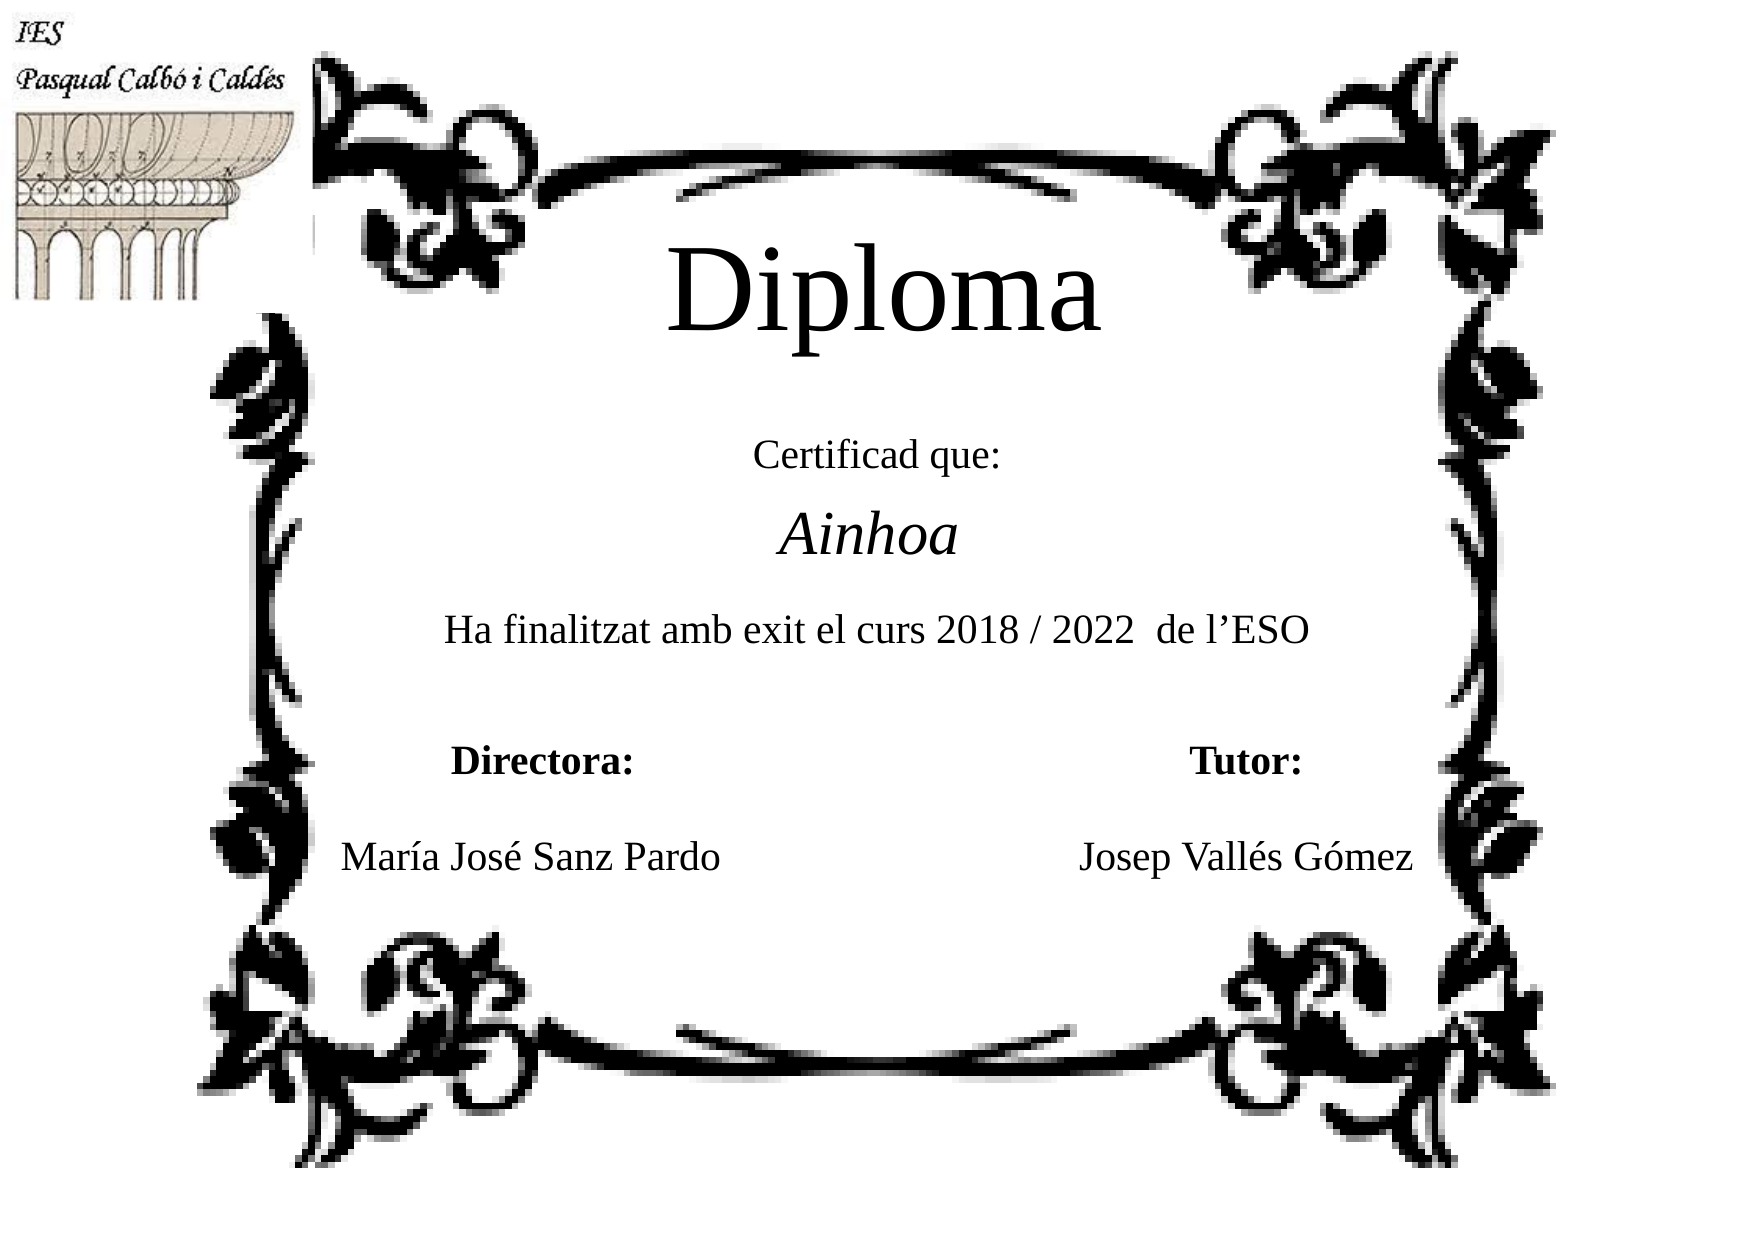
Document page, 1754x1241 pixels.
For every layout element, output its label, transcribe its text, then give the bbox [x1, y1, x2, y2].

picture [0, 0, 1754, 1241]
text Directora: Tutor: [118, 736, 1636, 784]
text María José Sanz Pardo Josep Vallés Gómez [118, 832, 1636, 879]
text Certificad que: [118, 430, 1636, 478]
text Ha finalitzat amb exit el curs 2018 / 2022 de l’ESO [118, 604, 1636, 652]
text Diploma [118, 214, 1636, 358]
text Ainhoa [651, 496, 1094, 568]
